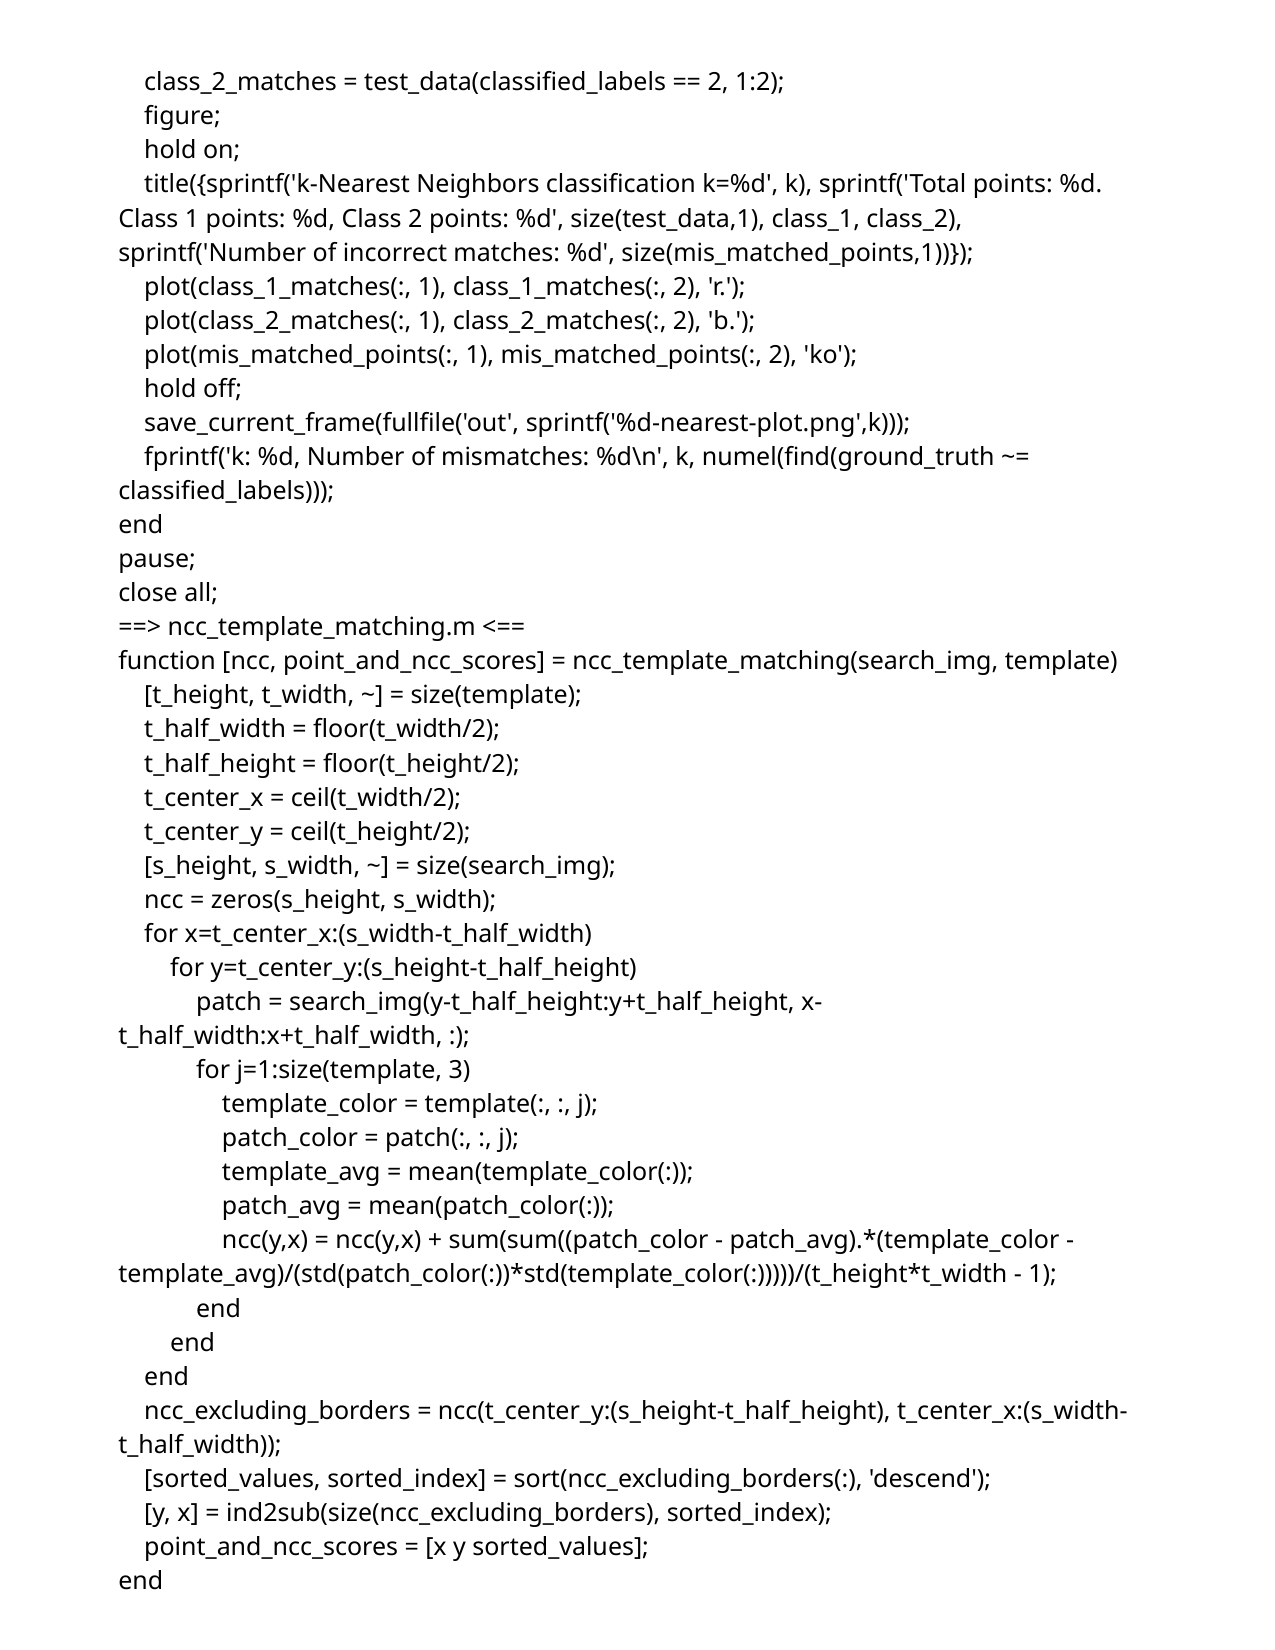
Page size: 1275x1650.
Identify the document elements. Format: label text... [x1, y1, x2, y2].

text plot(class_1_matches(:, 1), class_1_matches(:, 2), 'r.'); [118, 268, 1157, 302]
text t_center_x = ceil(t_width/2); [118, 779, 1157, 813]
text ncc = zeros(s_height, s_width); [118, 881, 1157, 916]
text point_and_ncc_scores = [x y sorted_values]; [118, 1529, 1157, 1563]
text end [118, 1290, 1157, 1324]
text save_current_frame(fullfile('out', sprintf('%d-nearest-plot.png',k))); [118, 404, 1157, 439]
text template_color = template(:, :, j); [118, 1086, 1157, 1120]
text end [118, 1358, 1157, 1392]
text plot(class_2_matches(:, 1), class_2_matches(:, 2), 'b.'); [118, 302, 1157, 336]
text [y, x] = ind2sub(size(ncc_excluding_borders), sorted_index); [118, 1494, 1157, 1529]
text ncc_excluding_borders = ncc(t_center_y:(s_height-t_half_height), t_center_x:(s_width-t_half_width)); [118, 1392, 1157, 1461]
text for y=t_center_y:(s_height-t_half_height) [118, 949, 1157, 984]
text t_half_height = floor(t_height/2); [118, 745, 1157, 779]
text fprintf('k: %d, Number of mismatches: %d\n', k, numel(find(ground_truth ~= classified_labels))); [118, 439, 1157, 507]
text [s_height, s_width, ~] = size(search_img); [118, 847, 1157, 881]
text [sorted_values, sorted_index] = sort(ncc_excluding_borders(:), 'descend'); [118, 1461, 1157, 1494]
text ==> ncc_template_matching.m <== [118, 609, 1157, 643]
text for j=1:size(template, 3) [118, 1052, 1157, 1086]
text patch_color = patch(:, :, j); [118, 1120, 1157, 1154]
text class_2_matches = test_data(classified_labels == 2, 1:2); [118, 64, 1157, 98]
text ncc(y,x) = ncc(y,x) + sum(sum((patch_color - patch_avg).*(template_color - template_avg)/(std(patch_color(:))*std(template_color(:)))))/(t_height*t_width - 1); [118, 1222, 1157, 1290]
text figure; [118, 98, 1157, 132]
text hold on; [118, 132, 1157, 166]
text pause; [118, 541, 1157, 575]
text template_avg = mean(template_color(:)); [118, 1154, 1157, 1188]
text patch = search_img(y-t_half_height:y+t_half_height, x-t_half_width:x+t_half_width, :); [118, 984, 1157, 1052]
text end [118, 507, 1157, 541]
text for x=t_center_x:(s_width-t_half_width) [118, 916, 1157, 949]
text plot(mis_matched_points(:, 1), mis_matched_points(:, 2), 'ko'); [118, 336, 1157, 371]
text patch_avg = mean(patch_color(:)); [118, 1188, 1157, 1222]
text end [118, 1324, 1157, 1358]
text [t_height, t_width, ~] = size(template); [118, 677, 1157, 711]
text end [118, 1563, 1157, 1597]
text t_center_y = ceil(t_height/2); [118, 813, 1157, 847]
text t_half_width = floor(t_width/2); [118, 711, 1157, 745]
text title({sprintf('k-Nearest Neighbors classification k=%d', k), sprintf('Total points: %d. Class 1 points: %d, Class 2 points: %d', size(test_data,1), class_1, class_2), sprintf('Number of incorrect matches: %d', size(mis_matched_points,1))}); [118, 166, 1157, 268]
text function [ncc, point_and_ncc_scores] = ncc_template_matching(search_img, template) [118, 643, 1157, 677]
text close all; [118, 575, 1157, 609]
text hold off; [118, 371, 1157, 404]
